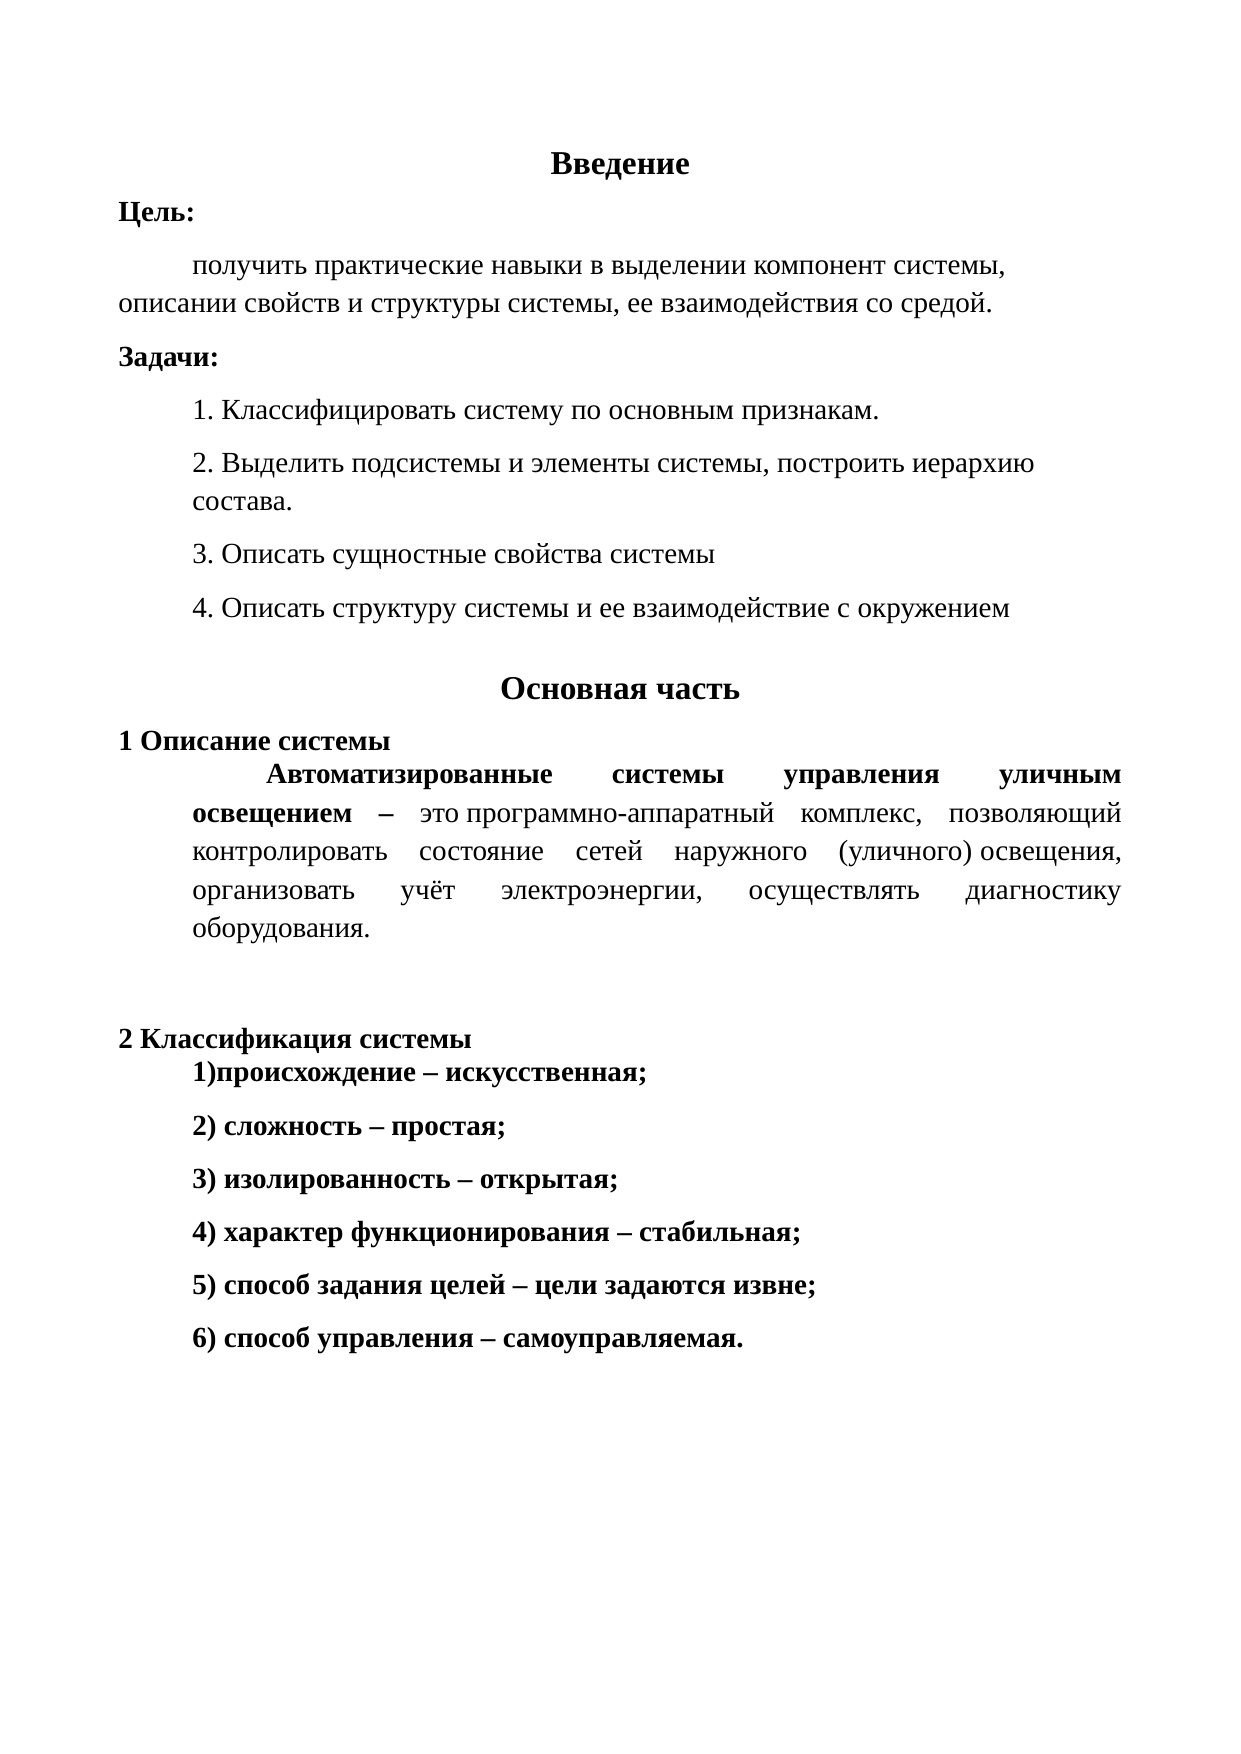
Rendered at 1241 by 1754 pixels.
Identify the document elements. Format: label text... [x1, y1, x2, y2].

text получить практические навыки в выделении компонент системы, описании свойств и структуры системы, ее взаимодействия со средой. [118, 247, 1122, 319]
text 3) изолированность – открытая; [192, 1161, 1122, 1194]
text 2. Выделить подсистемы и элементы системы, построить иерархию состава. [192, 445, 1122, 517]
subtitle Введение [118, 143, 1122, 181]
subtitle 2 Классификация системы [118, 1021, 1122, 1054]
subtitle 1 Описание системы [118, 723, 1122, 756]
text Автоматизированные системы управления уличным освещением – это программно-аппаратный комплекс, позволяющий контролировать состояние сетей наружного (уличного) освещения, организовать учёт электроэнергии, осуществлять диагностику оборудования. [192, 756, 1122, 944]
subtitle Основная часть [118, 668, 1122, 706]
text 3. Описать сущностные свойства системы [192, 537, 1122, 570]
text 5) способ задания целей – цели задаются извне; [192, 1267, 1122, 1301]
text 1. Классифицировать систему по основным признакам. [192, 392, 1122, 425]
text 6) способ управления – самоуправляемая. [192, 1320, 1122, 1354]
text 4. Описать структуру системы и ее взаимодействие с окружением [192, 590, 1122, 623]
text 4) характер функционирования – стабильная; [192, 1214, 1122, 1247]
text Задачи: [118, 339, 1122, 372]
text 2) сложность – простая; [192, 1108, 1122, 1141]
text 1)происхождение – искусственная; [192, 1054, 1122, 1088]
text Цель: [118, 194, 1122, 227]
